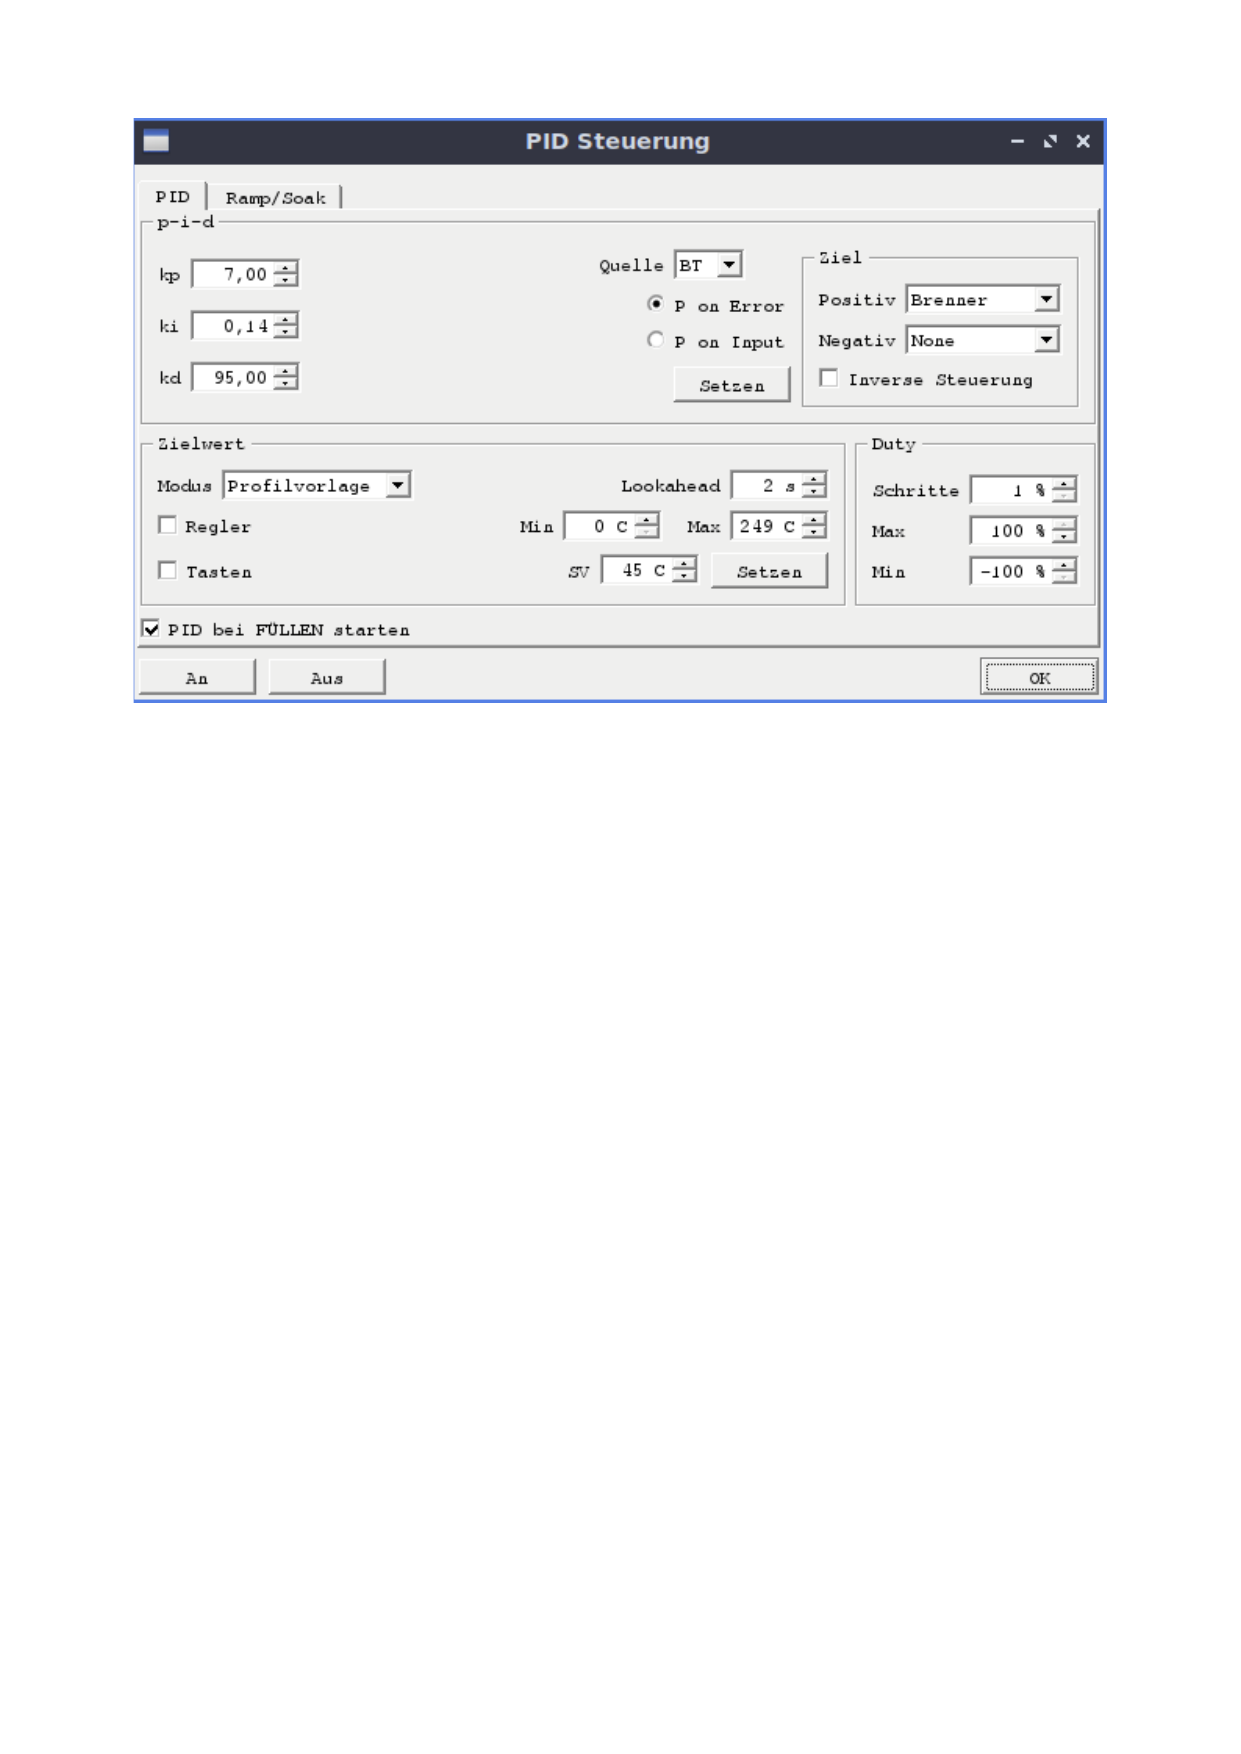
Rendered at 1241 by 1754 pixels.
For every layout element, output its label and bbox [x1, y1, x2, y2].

picture [133, 118, 1107, 703]
